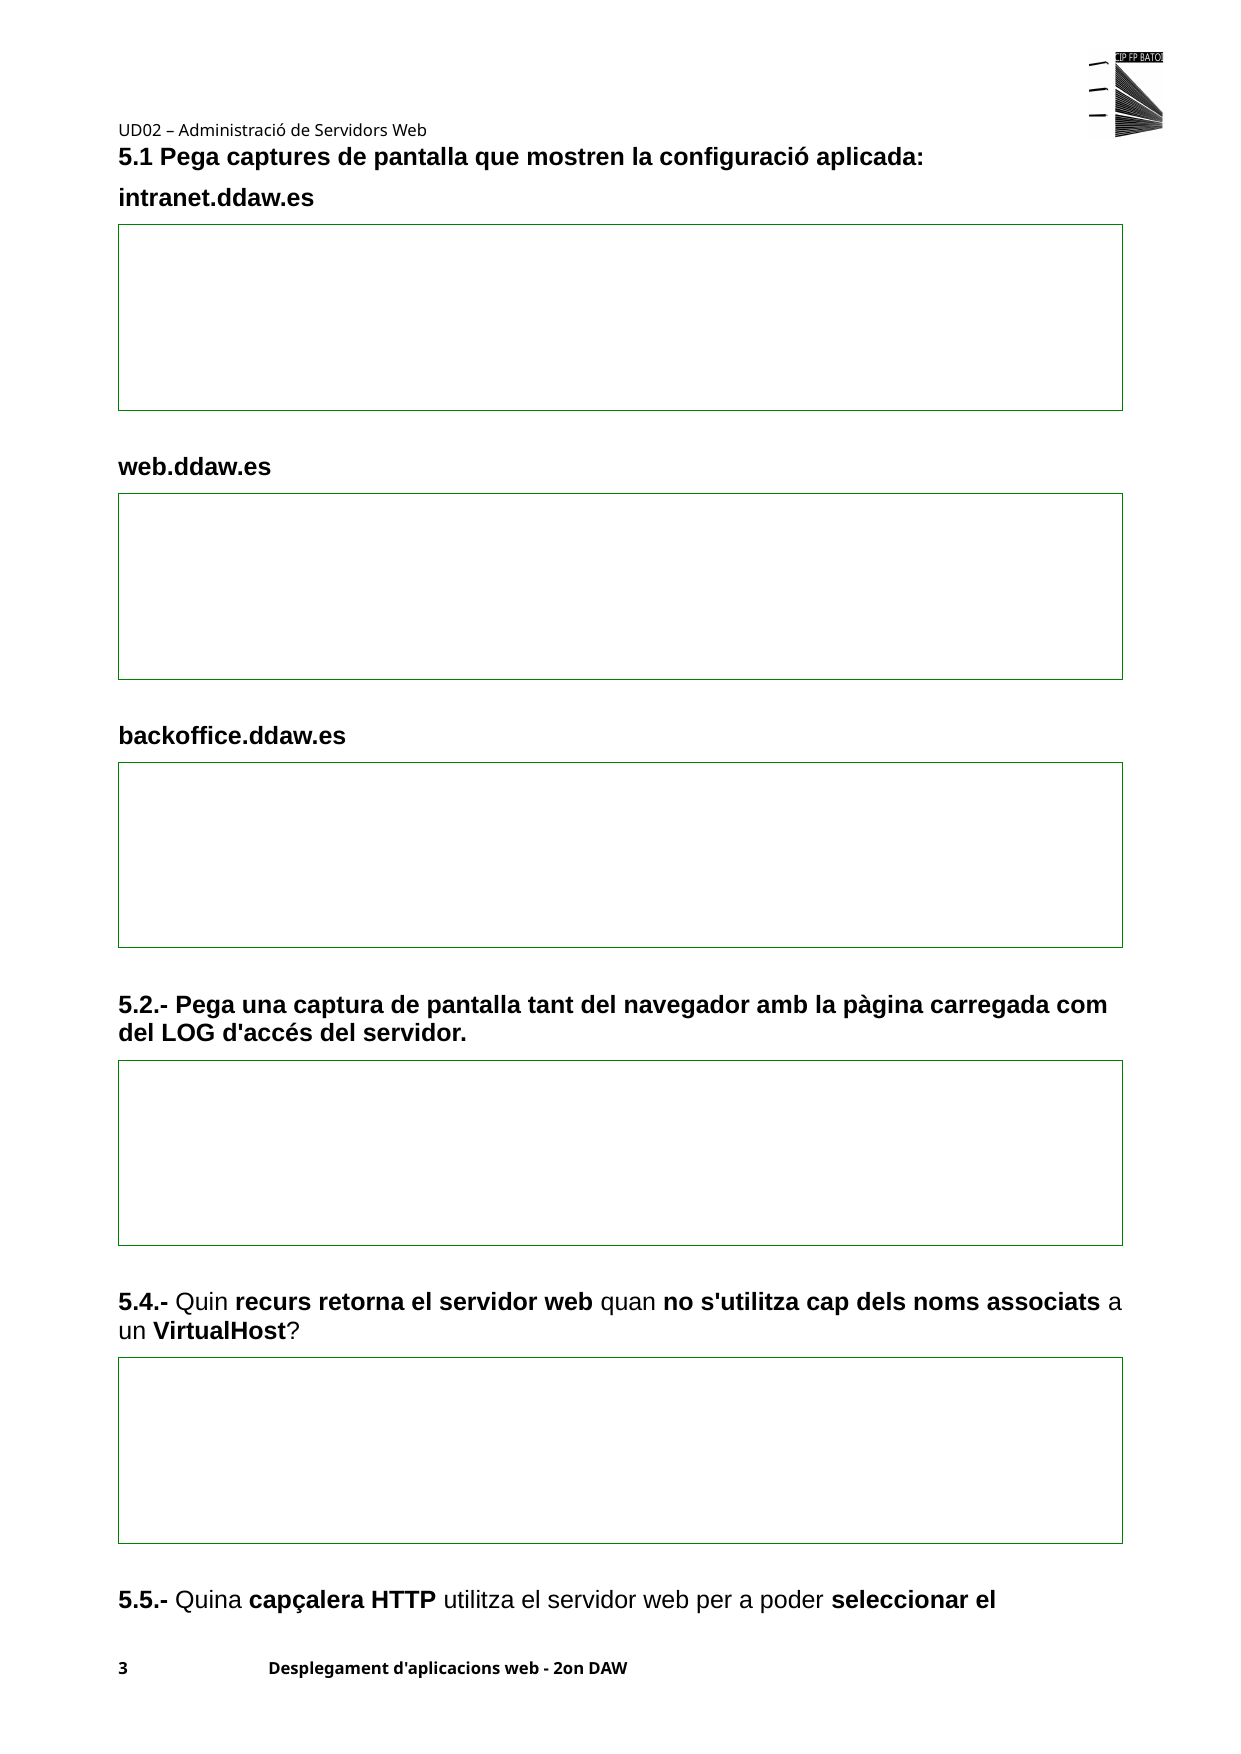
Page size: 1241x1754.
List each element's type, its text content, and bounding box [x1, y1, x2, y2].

text 5.1 Pega captures de pantalla que mostren la configuració aplicada: [118, 142, 1122, 171]
picture [1087, 49, 1165, 140]
table_header [119, 1061, 1122, 1245]
text intranet.ddaw.es [118, 183, 1122, 212]
table_header [119, 763, 1122, 947]
text 5.5.- Quina capçalera HTTP utilitza el servidor web per a poder seleccionar el [118, 1585, 1122, 1613]
table_header [119, 1358, 1122, 1542]
text 5.2.- Pega una captura de pantalla tant del navegador amb la pàgina carregada com del LOG d'accés del servidor. [118, 989, 1122, 1047]
text 5.4.- Quin recurs retorna el servidor web quan no s'utilitza cap dels noms associats a un VirtualHost? [118, 1287, 1122, 1345]
table_header [119, 225, 1122, 409]
text web.ddaw.es [118, 452, 1122, 481]
text backoffice.ddaw.es [118, 721, 1122, 749]
table_header [119, 494, 1122, 678]
